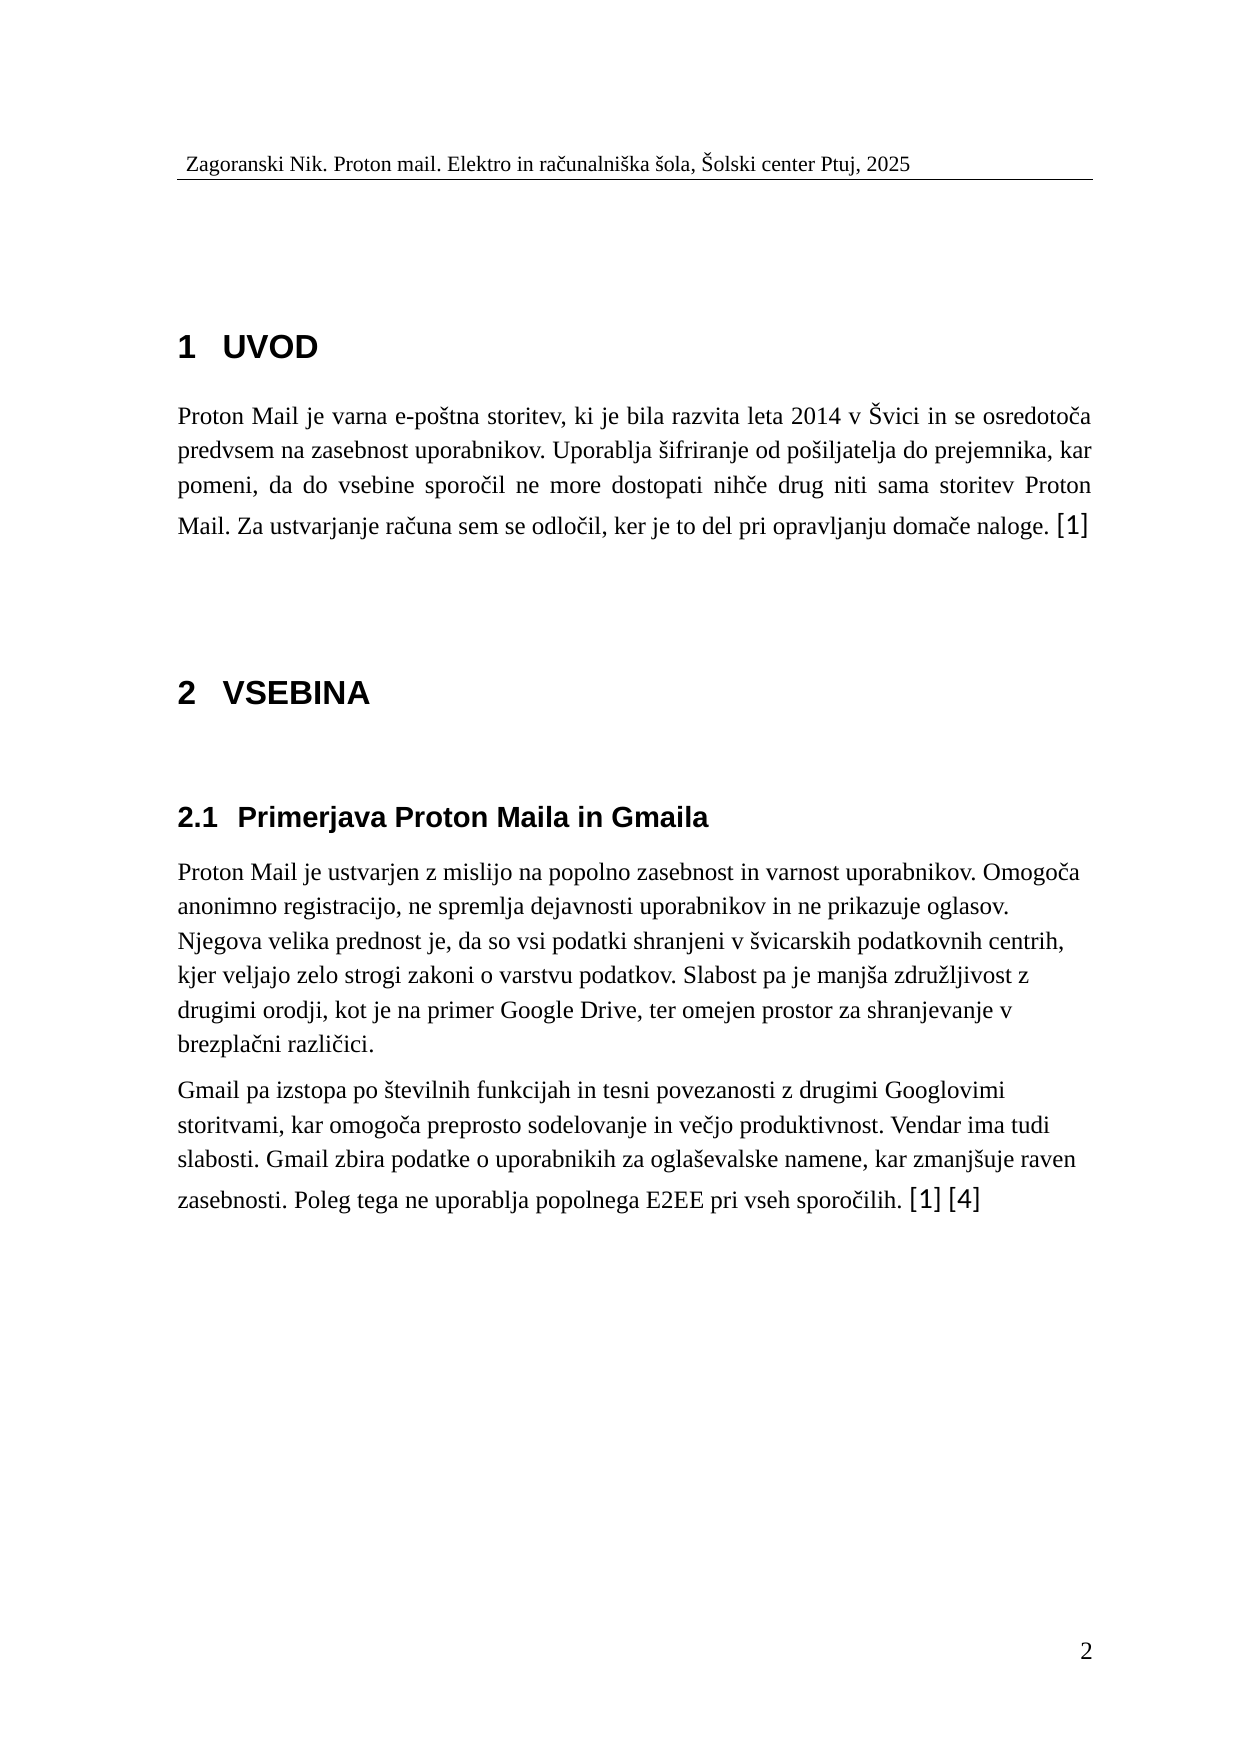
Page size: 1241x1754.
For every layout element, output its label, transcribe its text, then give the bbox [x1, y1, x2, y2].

text Gmail pa izstopa po številnih funkcijah in tesni povezanosti z drugimi Googlovimi storitvami, kar omogoča preprosto sodelovanje in večjo produktivnost. Vendar ima tudi slabosti. Gmail zbira podatke o uporabnikih za oglaševalske namene, kar zmanjšuje raven zasebnosti. Poleg tega ne uporablja popolnega E2EE pri vseh sporočilih. [1] [4] [177, 1076, 1093, 1216]
subtitle Uvod [177, 327, 1093, 366]
subtitle Primerjava Proton Maila in Gmaila [177, 800, 1093, 833]
subtitle Vsebina [177, 673, 1093, 711]
text Proton Mail je varna e-poštna storitev, ki je bila razvita leta 2014 v Švici in se osredotoča predvsem na zasebnost uporabnikov. Uporablja šifriranje od pošiljatelja do prejemnika, kar pomeni, da do vsebine sporočil ne more dostopati nihče drug niti sama storitev Proton Mail. Za ustvarjanje računa sem se odločil, ker je to del pri opravljanju domače naloge. [1] [177, 401, 1093, 542]
text Proton Mail je ustvarjen z mislijo na popolno zasebnost in varnost uporabnikov. Omogoča anonimno registracijo, ne spremlja dejavnosti uporabnikov in ne prikazuje oglasov. Njegova velika prednost je, da so vsi podatki shranjeni v švicarskih podatkovnih centrih, kjer veljajo zelo strogi zakoni o varstvu podatkov. Slabost pa je manjša združljivost z drugimi orodji, kot je na primer Google Drive, ter omejen prostor za shranjevanje v brezplačni različici. [177, 857, 1093, 1058]
